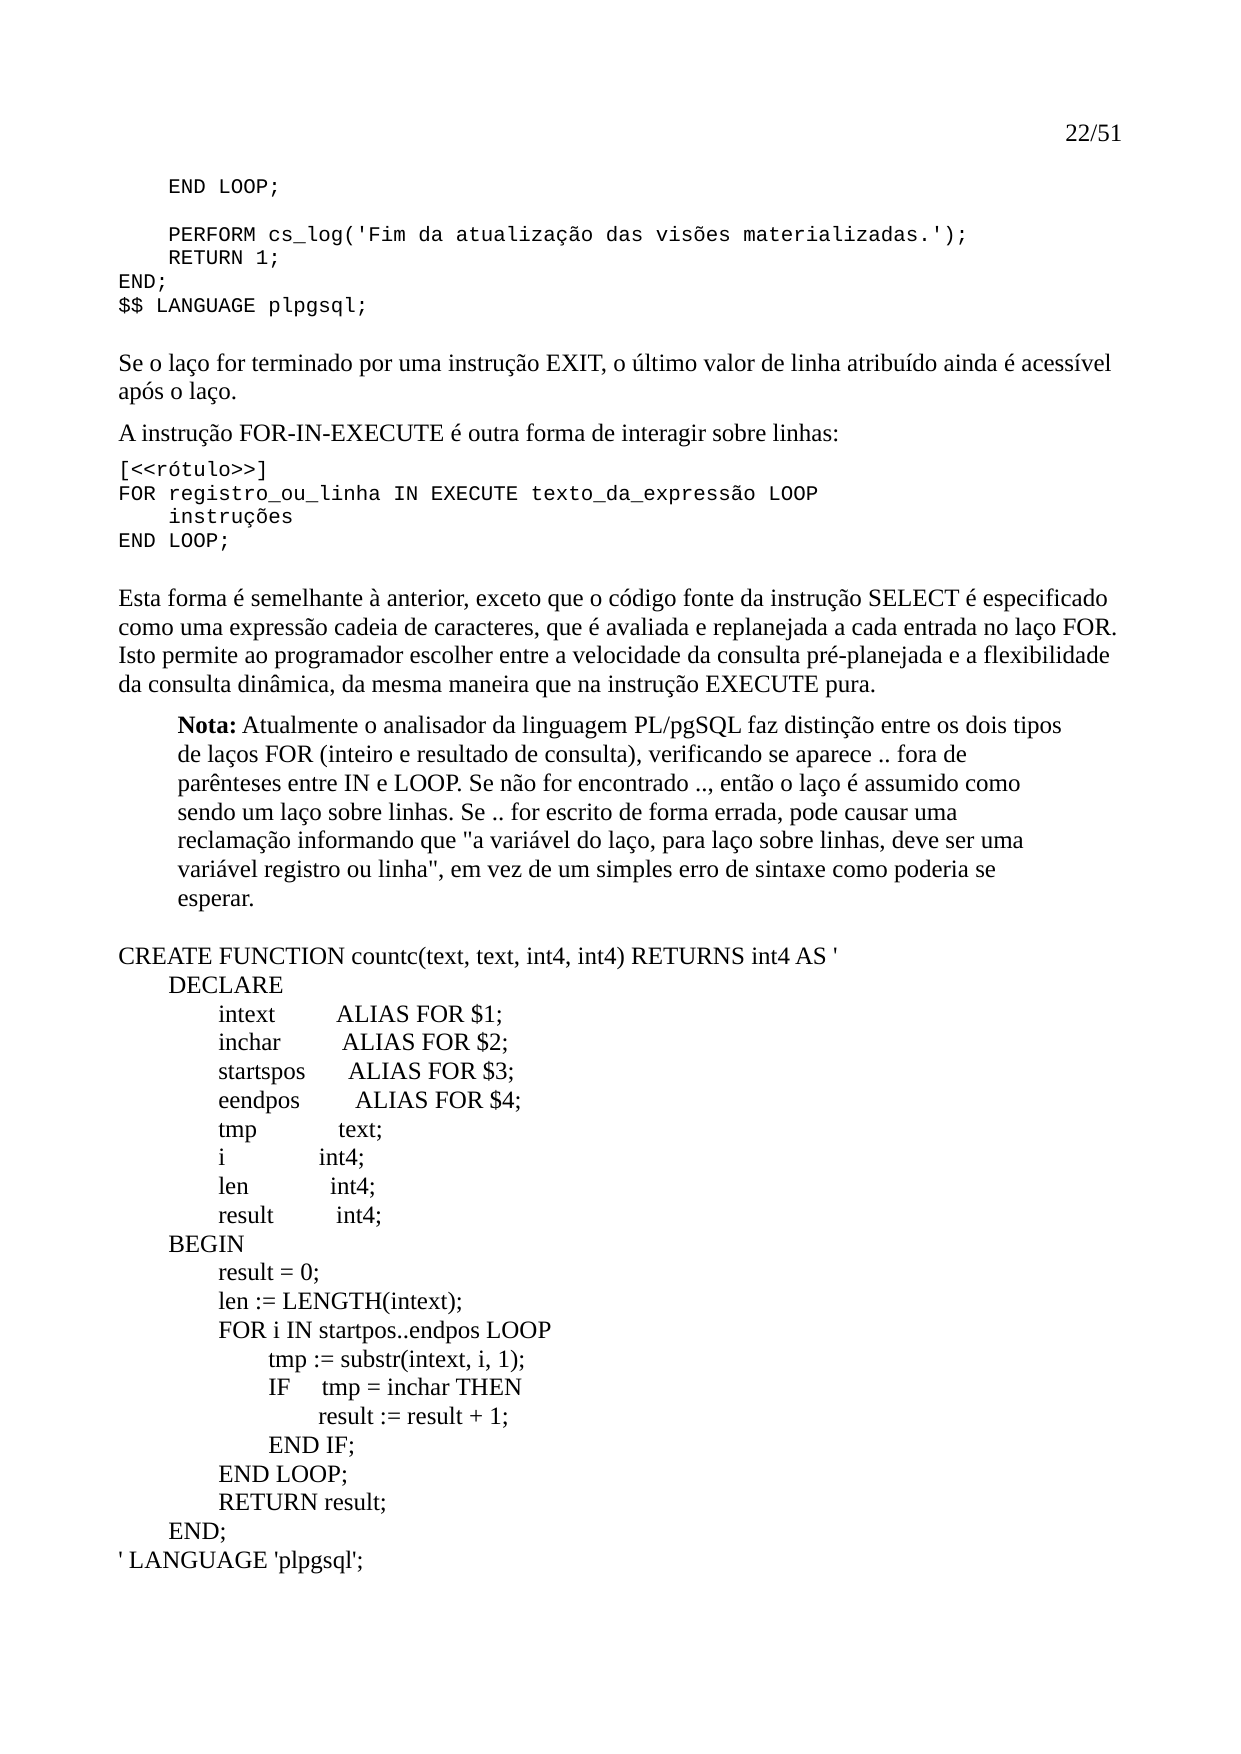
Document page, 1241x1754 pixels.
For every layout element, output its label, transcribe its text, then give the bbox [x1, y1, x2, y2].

text [<<rótulo>>] [118, 459, 1122, 483]
text RETURN 1; [118, 247, 1122, 271]
text tmp text; [118, 1114, 1122, 1142]
text CREATE FUNCTION countc(text, text, int4, int4) RETURNS int4 AS ' [118, 941, 1122, 970]
text len := LENGTH(intext); [118, 1286, 1122, 1315]
text END LOOP; [118, 176, 1122, 200]
text instruções [118, 506, 1122, 530]
text DECLARE [118, 970, 1122, 999]
text END IF; [118, 1430, 1122, 1459]
text END LOOP; [118, 1459, 1122, 1487]
text inchar ALIAS FOR $2; [118, 1027, 1122, 1056]
text tmp := substr(intext, i, 1); [118, 1344, 1122, 1372]
text i int4; [118, 1142, 1122, 1171]
text PERFORM cs_log('Fim da atualização das visões materializadas.'); [118, 224, 1122, 247]
text END; [118, 1516, 1122, 1545]
text result int4; [118, 1200, 1122, 1229]
text FOR i IN startpos..endpos LOOP [118, 1315, 1122, 1344]
text startspos ALIAS FOR $3; [118, 1056, 1122, 1085]
text result = 0; [118, 1257, 1122, 1286]
text len int4; [118, 1171, 1122, 1200]
text FOR registro_ou_linha IN EXECUTE texto_da_expressão LOOP [118, 483, 1122, 506]
text END LOOP; [118, 530, 1122, 553]
text intext ALIAS FOR $1; [118, 999, 1122, 1027]
text BEGIN [118, 1229, 1122, 1257]
text END; [118, 271, 1122, 294]
text result := result + 1; [118, 1401, 1122, 1430]
text eendpos ALIAS FOR $4; [118, 1085, 1122, 1114]
text IF tmp = inchar THEN [118, 1372, 1122, 1401]
text RETURN result; [118, 1487, 1122, 1516]
text A instrução FOR-IN-EXECUTE é outra forma de interagir sobre linhas: [118, 418, 1122, 446]
text Nota: Atualmente o analisador da linguagem PL/pgSQL faz distinção entre os dois tipos de laços FOR (inteiro e resultado de consulta), verificando se aparece .. fora de parênteses entre IN e LOOP. Se não for encontrado .., então o laço é assumido como sendo um laço sobre linhas. Se .. for escrito de forma errada, pode causar uma reclamação informando que "a variável do laço, para laço sobre linhas, deve ser uma variável registro ou linha", em vez de um simples erro de sintaxe como poderia se esperar. [177, 711, 1063, 912]
text Esta forma é semelhante à anterior, exceto que o código fonte da instrução SELECT é especificado como uma expressão cadeia de caracteres, que é avaliada e replanejada a cada entrada no laço FOR. Isto permite ao programador escolher entre a velocidade da consulta pré-planejada e a flexibilidade da consulta dinâmica, da mesma maneira que na instrução EXECUTE pura. [118, 583, 1122, 698]
text ' LANGUAGE 'plpgsql'; [118, 1545, 1122, 1574]
text Se o laço for terminado por uma instrução EXIT, o último valor de linha atribuído ainda é acessível após o laço. [118, 348, 1122, 405]
text $$ LANGUAGE plpgsql; [118, 294, 1122, 318]
